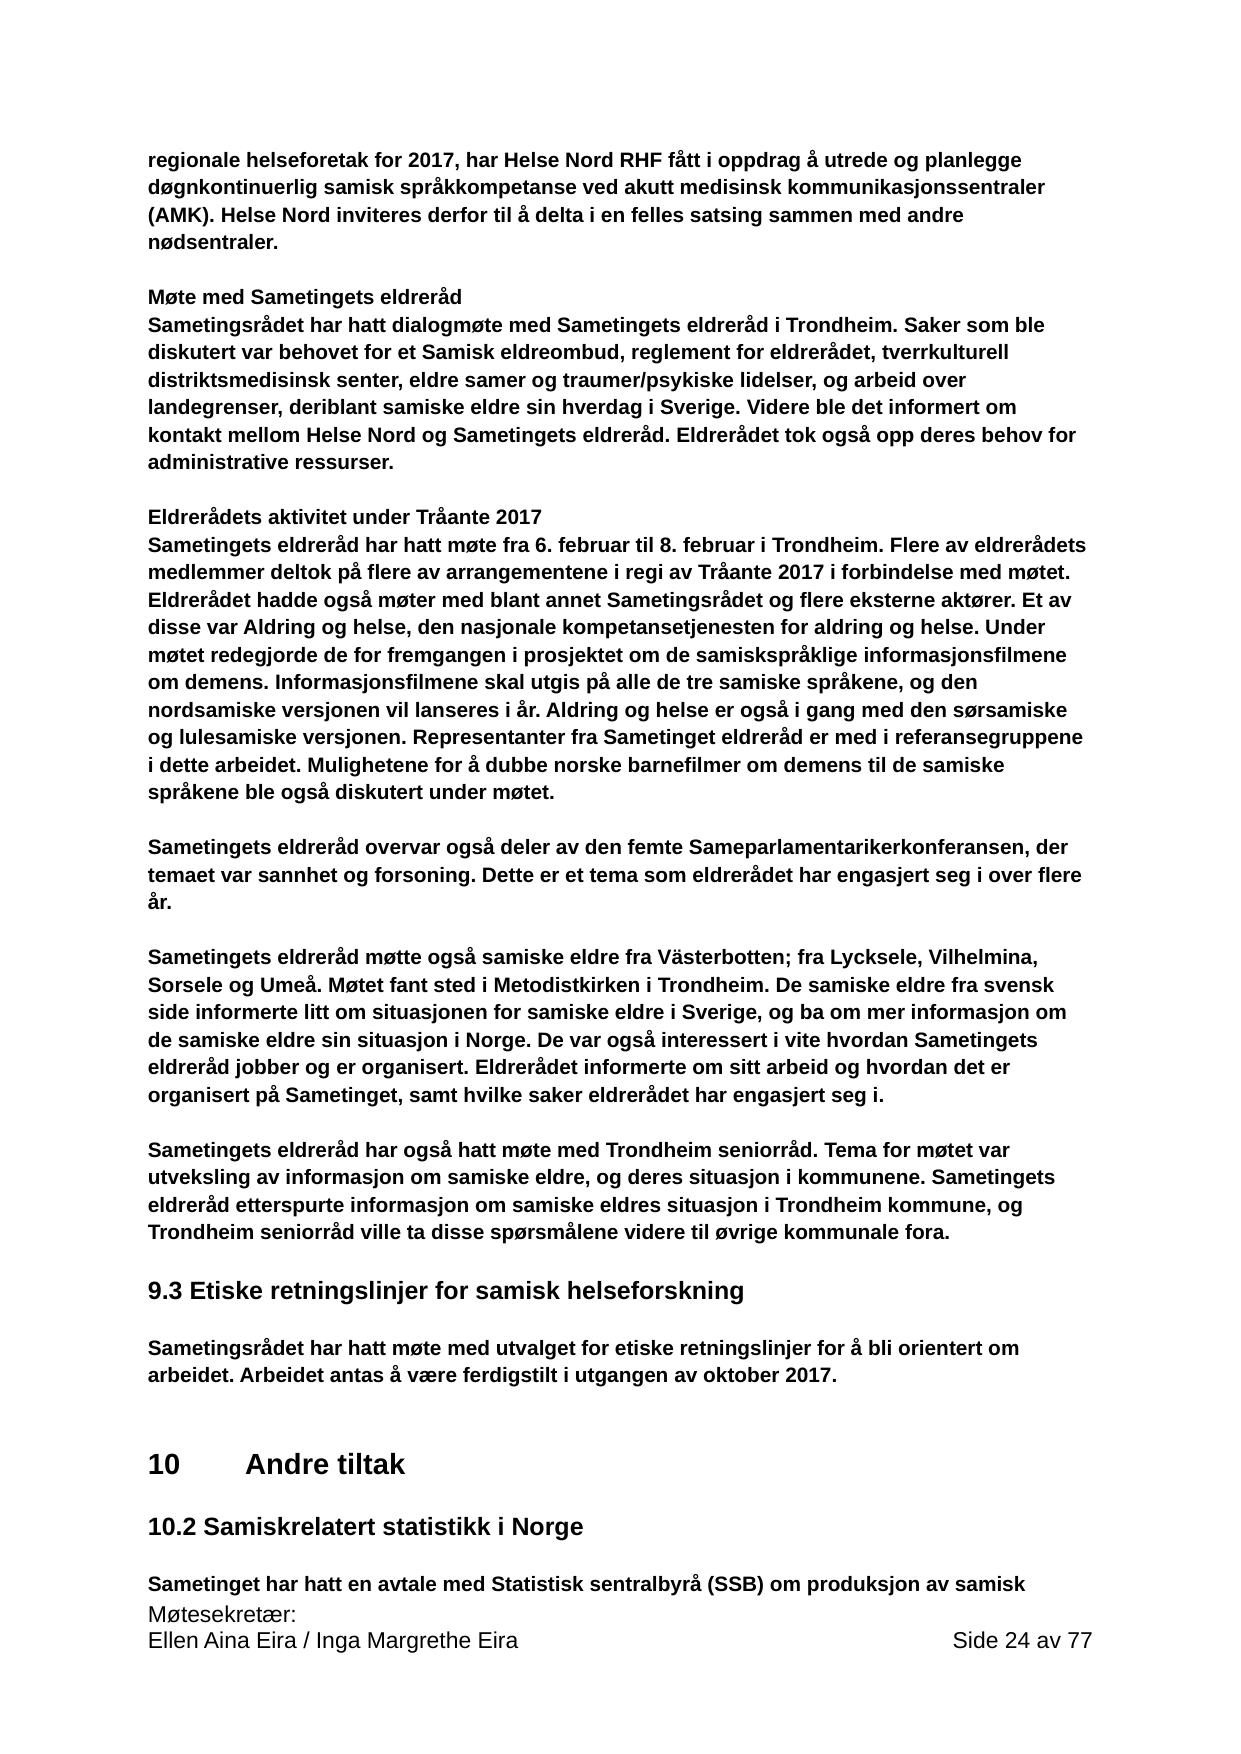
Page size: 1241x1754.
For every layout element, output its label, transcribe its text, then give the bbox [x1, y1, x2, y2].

table_header regionale helseforetak for 2017, har Helse Nord RHF fått i oppdrag å utrede og planlegge døgnkontinuerlig samisk språkkompetanse ved akutt medisinsk kommunikasjonssentraler (AMK). Helse Nord inviteres derfor til å delta i en felles satsing sammen med andre nødsentraler. Møte med Sametingets eldreråd Sametingsrådet har hatt dialogmøte med Sametingets eldreråd i Trondheim. Saker som ble diskutert var behovet for et Samisk eldreombud, reglement for eldrerådet, tverrkulturell distriktsmedisinsk senter, eldre samer og traumer/psykiske lidelser, og arbeid over landegrenser, deriblant samiske eldre sin hverdag i Sverige. Videre ble det informert om kontakt mellom Helse Nord og Sametingets eldreråd. Eldrerådet tok også opp deres behov for administrative ressurser. Eldrerådets aktivitet under Tråante 2017 Sametingets eldreråd har hatt møte fra 6. februar til 8. februar i Trondheim. Flere av eldrerådets medlemmer deltok på flere av arrangementene i regi av Tråante 2017 i forbindelse med møtet. Eldrerådet hadde også møter med blant annet Sametingsrådet og flere eksterne aktører. Et av disse var Aldring og helse, den nasjonale kompetansetjenesten for aldring og helse. Under møtet redegjorde de for fremgangen i prosjektet om de samiskspråklige informasjonsfilmene om demens. Informasjonsfilmene skal utgis på alle de tre samiske språkene, og den nordsamiske versjonen vil lanseres i år. Aldring og helse er også i gang med den sørsamiske og lulesamiske versjonen. Representanter fra Sametinget eldreråd er med i referansegruppene i dette arbeidet. Mulighetene for å dubbe norske barnefilmer om demens til de samiske språkene ble også diskutert under møtet. Sametingets eldreråd overvar også deler av den femte Sameparlamentarikerkonferansen, der temaet var sannhet og forsoning. Dette er et tema som eldrerådet har engasjert seg i over flere år. Sametingets eldreråd møtte også samiske eldre fra Västerbotten; fra Lycksele, Vilhelmina, Sorsele og Umeå. Møtet fant sted i Metodistkirken i Trondheim. De samiske eldre fra svensk side informerte litt om situasjonen for samiske eldre i Sverige, og ba om mer informasjon om de samiske eldre sin situasjon i Norge. De var også interessert i vite hvordan Sametingets eldreråd jobber og er organisert. Eldrerådet informerte om sitt arbeid og hvordan det er organisert på Sametinget, samt hvilke saker eldrerådet har engasjert seg i. Sametingets eldreråd har også hatt møte med Trondheim seniorråd. Tema for møtet var utveksling av informasjon om samiske eldre, og deres situasjon i kommunene. Sametingets eldreråd etterspurte informasjon om samiske eldres situasjon i Trondheim kommune, og Trondheim seniorråd ville ta disse spørsmålene videre til øvrige kommunale fora. 9.3 Etiske retningslinjer for samisk helseforskning Sametingsrådet har hatt møte med utvalget for etiske retningslinjer for å bli orientert om arbeidet. Arbeidet antas å være ferdigstilt i utgangen av oktober 2017. 10 Andre tiltak 10.2 Samiskrelatert statistikk i Norge Sametinget har hatt en avtale med Statistisk sentralbyrå (SSB) om produksjon av samisk [136, 148, 1104, 1596]
